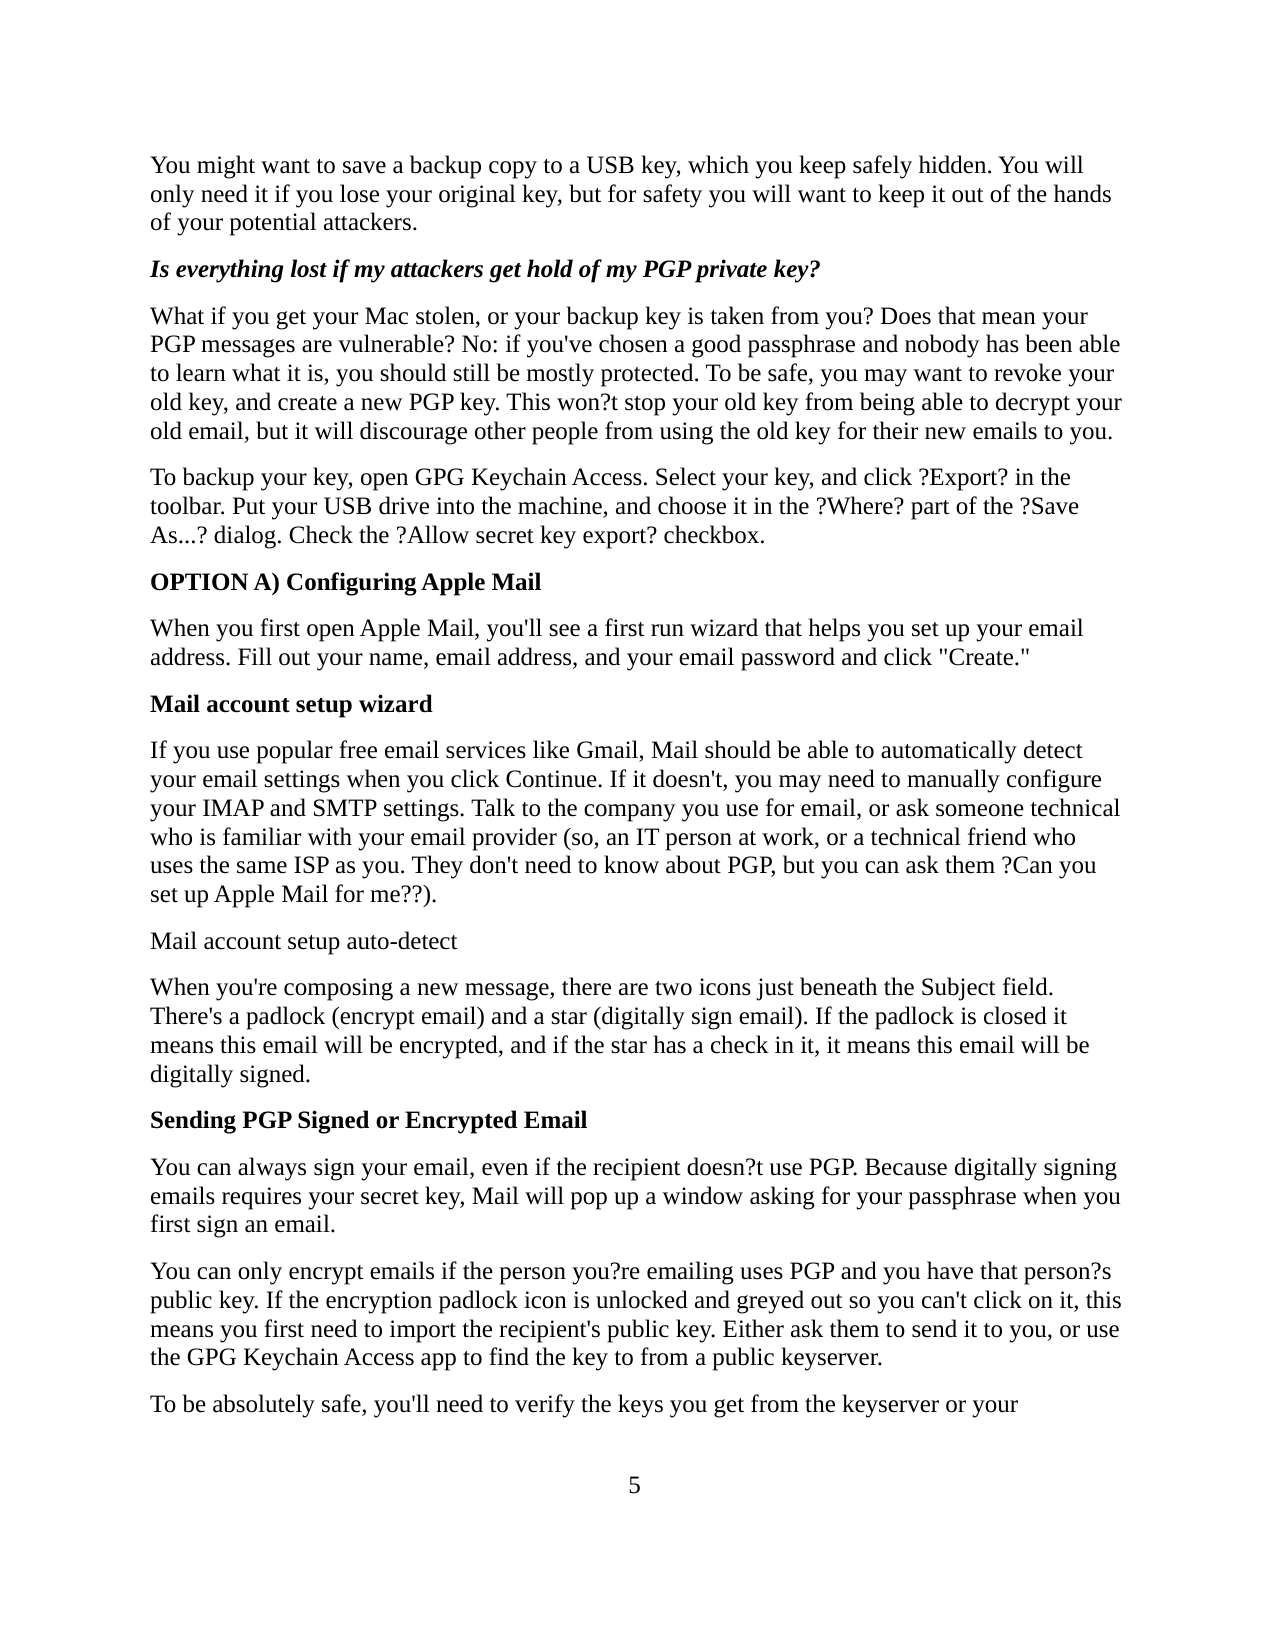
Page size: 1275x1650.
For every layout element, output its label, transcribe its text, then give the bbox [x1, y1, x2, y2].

text To be absolutely safe, you'll need to verify the keys you get from the keyserver or your [150, 1389, 1125, 1418]
text Is everything lost if my attackers get hold of my PGP private key? [150, 254, 1125, 283]
text When you're composing a new message, there are two icons just beneath the Subject field. There's a padlock (encrypt email) and a star (digitally sign email). If the padlock is closed it means this email will be encrypted, and if the star has a check in it, it means this email will be digitally signed. [150, 972, 1125, 1087]
text You might want to save a backup copy to a USB key, which you keep safely hidden. You will only need it if you lose your original key, but for safety you will want to keep it out of the hands of your potential attackers. [150, 150, 1125, 236]
text Sending PGP Signed or Encrypted Email [150, 1105, 1125, 1134]
text If you use popular free email services like Gmail, Mail should be able to automatically detect your email settings when you click Continue. If it doesn't, you may need to manually configure your IMAP and SMTP settings. Talk to the company you use for email, or ask someone technical who is familiar with your email provider (so, an IT person at work, or a technical friend who uses the same ISP as you. They don't need to know about PGP, but you can ask them ?Can you set up Apple Mail for me??). [150, 735, 1125, 908]
text You can always sign your email, even if the recipient doesn?t use PGP. Because digitally signing emails requires your secret key, Mail will pop up a window asking for your passphrase when you first sign an email. [150, 1152, 1125, 1238]
text What if you get your Mac stolen, or your backup key is taken from you? Does that mean your PGP messages are vulnerable? No: if you've chosen a good passphrase and nobody has been able to learn what it is, you should still be mostly protected. To be safe, you may want to revoke your old key, and create a new PGP key. This won?t stop your old key from being able to decrypt your old email, but it will discourage other people from using the old key for their new emails to you. [150, 301, 1125, 444]
text You can only encrypt emails if the person you?re emailing uses PGP and you have that person?s public key. If the encryption padlock icon is unlocked and greyed out so you can't click on it, this means you first need to import the recipient's public key. Either ask them to send it to you, or use the GPG Keychain Access app to find the key to from a public keyserver. [150, 1256, 1125, 1371]
text Mail account setup wizard [150, 689, 1125, 717]
text OPTION A) Configuring Apple Mail [150, 567, 1125, 595]
text Mail account setup auto-detect [150, 926, 1125, 954]
text When you first open Apple Mail, you'll see a first run wizard that helps you set up your email address. Fill out your name, email address, and your email password and click "Create." [150, 613, 1125, 671]
text To backup your key, open GPG Keychain Access. Select your key, and click ?Export? in the toolbar. Put your USB drive into the machine, and choose it in the ?Where? part of the ?Save As...? dialog. Check the ?Allow secret key export? checkbox. [150, 462, 1125, 549]
